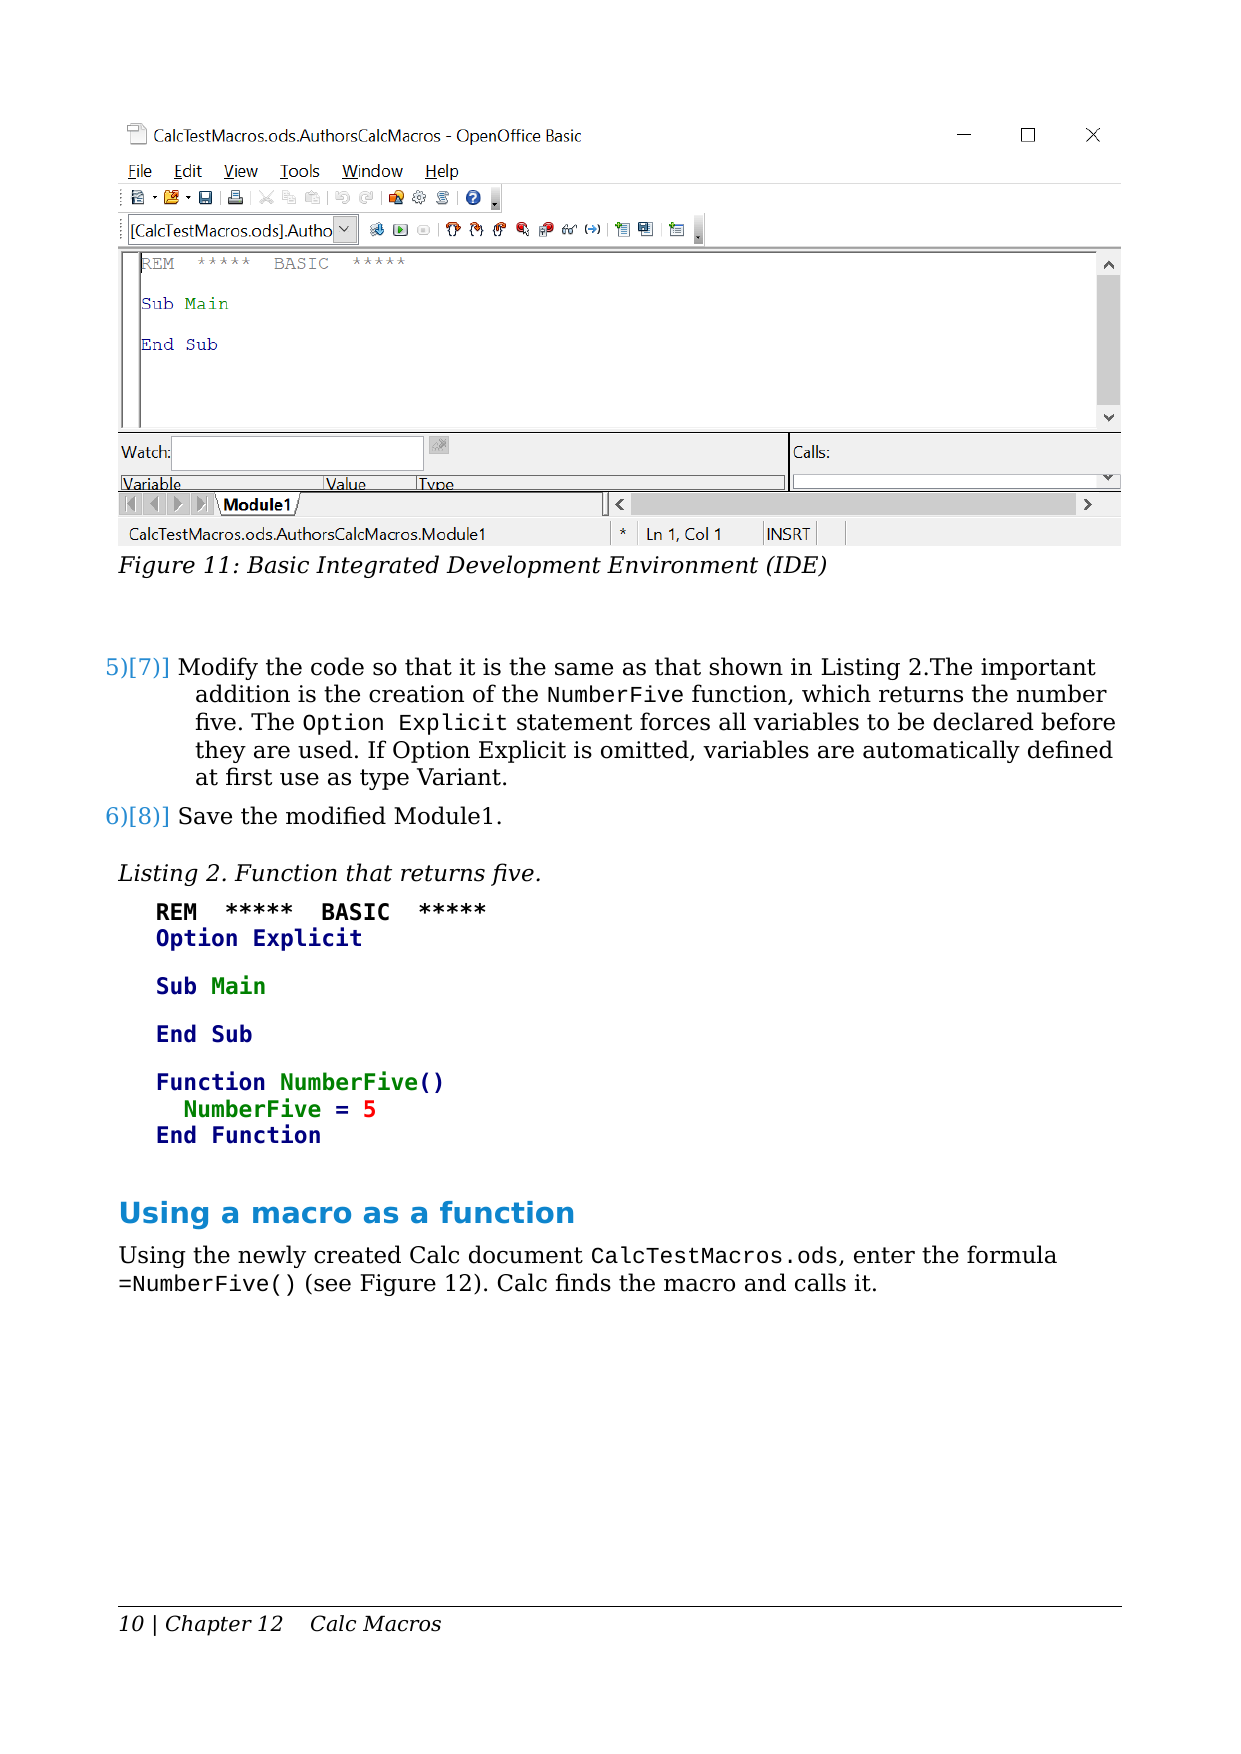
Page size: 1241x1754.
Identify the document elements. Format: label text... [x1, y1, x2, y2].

picture [118, 118, 1121, 546]
text Function NumberFive() [156, 1069, 1092, 1096]
subtitle Using a macro as a function [118, 1196, 1122, 1230]
text Using the newly created Calc document CalcTestMacros.ods, enter the formula =NumberFive() (see Figure 12). Calc finds the macro and calls it. [118, 1242, 1122, 1298]
text End Function [156, 1123, 1092, 1149]
text End Sub [156, 1021, 1092, 1048]
text Sub Main [156, 973, 1092, 1000]
text Figure 11: Basic Integrated Development Environment (IDE) [118, 552, 1122, 579]
list Save the modified Module1. [177, 803, 1122, 829]
list Modify the code so that it is the same as that shown in Listing 2.The important addition is the creation of the NumberFive function, which returns the number five. The Option Explicit statement forces all variables to be declared before they are used. If Option Explicit is omitted, variables are automatically defined at first use as type Variant. [177, 654, 1122, 790]
text REM ***** BASIC ***** [156, 899, 1092, 926]
list Listing 2. Function that returns five. [118, 860, 1122, 886]
text Option Explicit [156, 926, 1092, 952]
text NumberFive = 5 [156, 1096, 1092, 1123]
